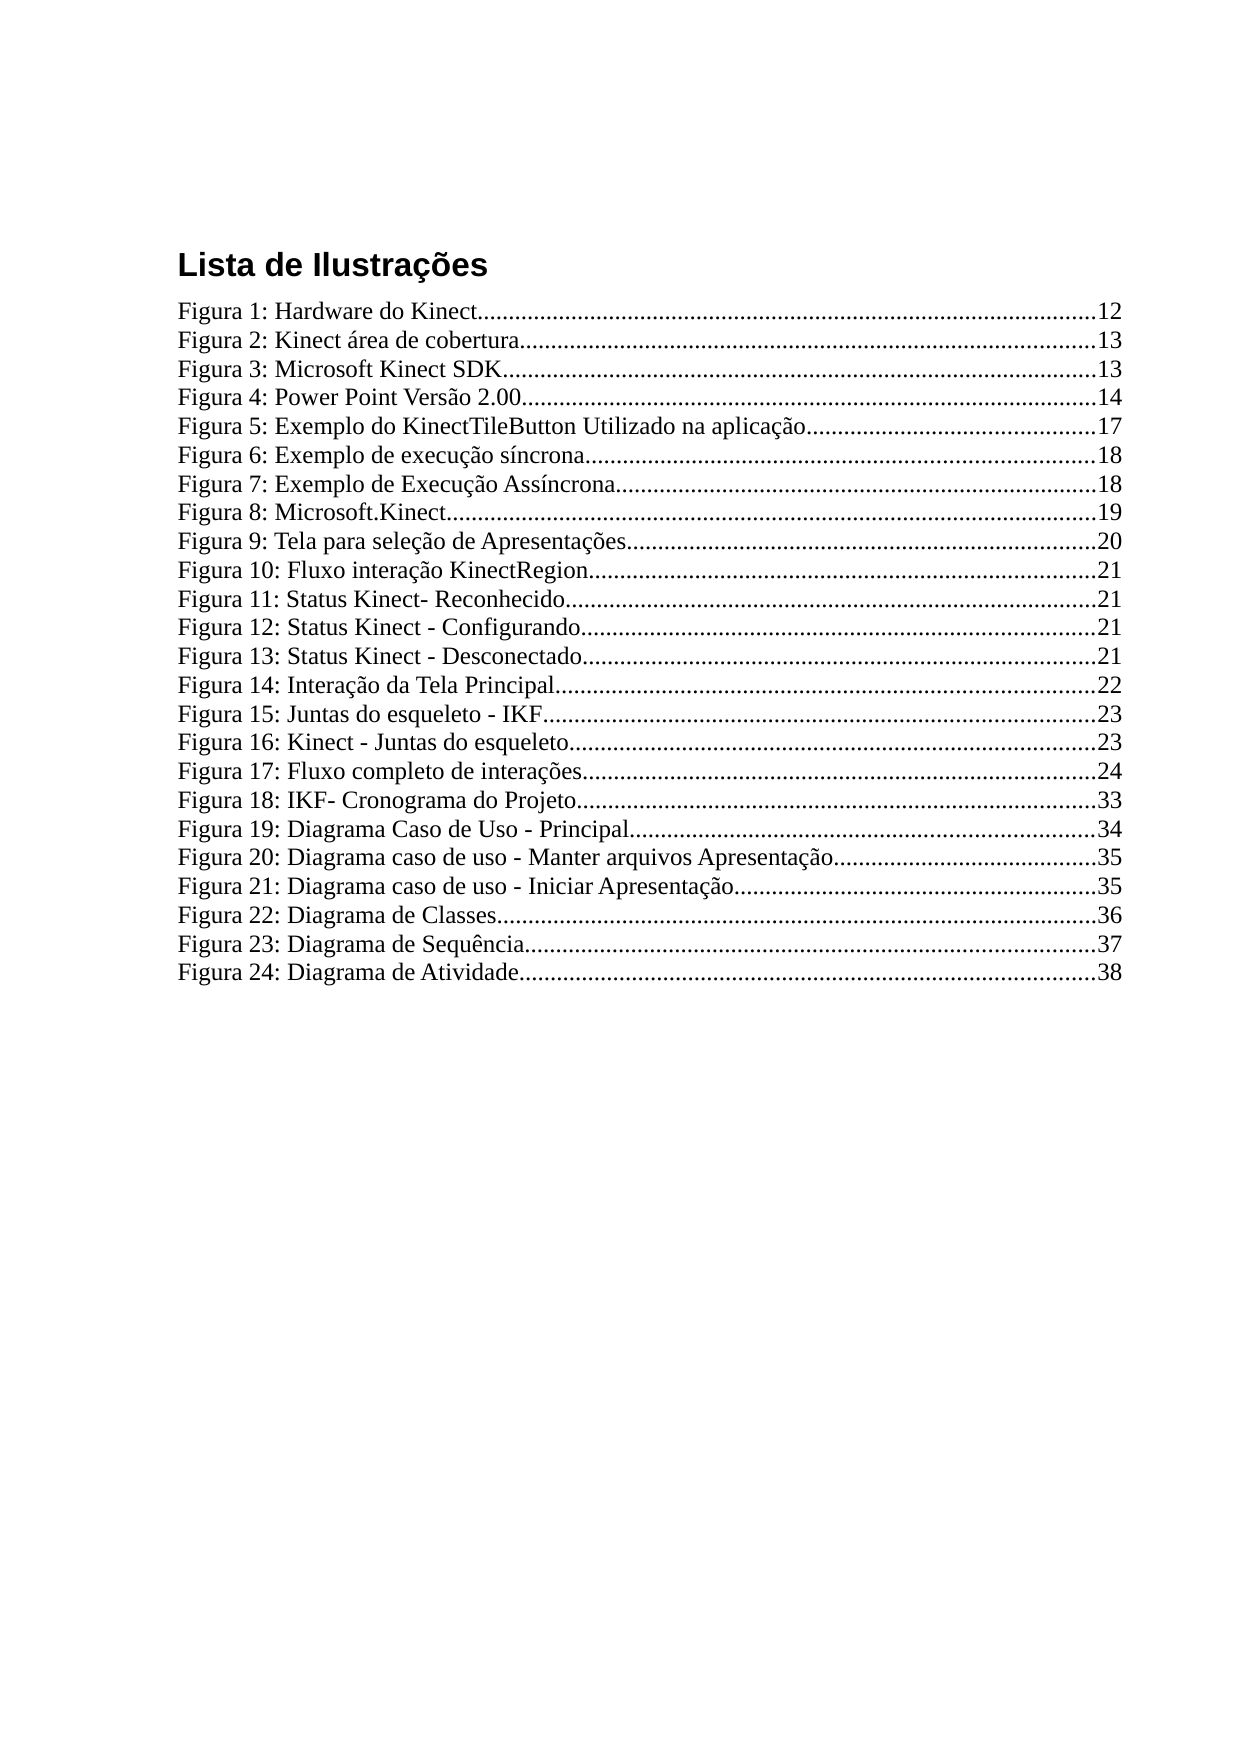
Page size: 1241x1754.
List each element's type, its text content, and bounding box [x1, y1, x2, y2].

text Figura 5: Exemplo do KinectTileButton Utilizado na aplicação 17 [177, 411, 1122, 440]
text Figura 21: Diagrama caso de uso - Iniciar Apresentação 35 [177, 871, 1122, 900]
text Figura 3: Microsoft Kinect SDK 13 [177, 354, 1122, 382]
text Figura 10: Fluxo interação KinectRegion 21 [177, 555, 1122, 584]
text Figura 6: Exemplo de execução síncrona 18 [177, 440, 1122, 469]
text Figura 20: Diagrama caso de uso - Manter arquivos Apresentação 35 [177, 842, 1122, 871]
subtitle Lista de Ilustrações [177, 245, 1122, 284]
text Figura 7: Exemplo de Execução Assíncrona 18 [177, 469, 1122, 497]
text Figura 9: Tela para seleção de Apresentações 20 [177, 526, 1122, 555]
text Figura 16: Kinect - Juntas do esqueleto 23 [177, 727, 1122, 756]
text Figura 8: Microsoft.Kinect 19 [177, 497, 1122, 526]
text Figura 2: Kinect área de cobertura 13 [177, 325, 1122, 354]
text Figura 12: Status Kinect - Configurando 21 [177, 612, 1122, 641]
text Figura 14: Interação da Tela Principal 22 [177, 670, 1122, 699]
text Figura 17: Fluxo completo de interações 24 [177, 756, 1122, 785]
text Figura 15: Juntas do esqueleto - IKF 23 [177, 699, 1122, 727]
text Figura 1: Hardware do Kinect 12 [177, 296, 1122, 325]
text Figura 11: Status Kinect- Reconhecido 21 [177, 584, 1122, 612]
text Figura 19: Diagrama Caso de Uso - Principal 34 [177, 814, 1122, 842]
text Figura 24: Diagrama de Atividade 38 [177, 957, 1122, 986]
text Figura 18: IKF- Cronograma do Projeto 33 [177, 785, 1122, 814]
text Figura 22: Diagrama de Classes 36 [177, 900, 1122, 929]
text Figura 13: Status Kinect - Desconectado 21 [177, 641, 1122, 670]
text Figura 23: Diagrama de Sequência 37 [177, 929, 1122, 957]
text Figura 4: Power Point Versão 2.00 14 [177, 382, 1122, 411]
